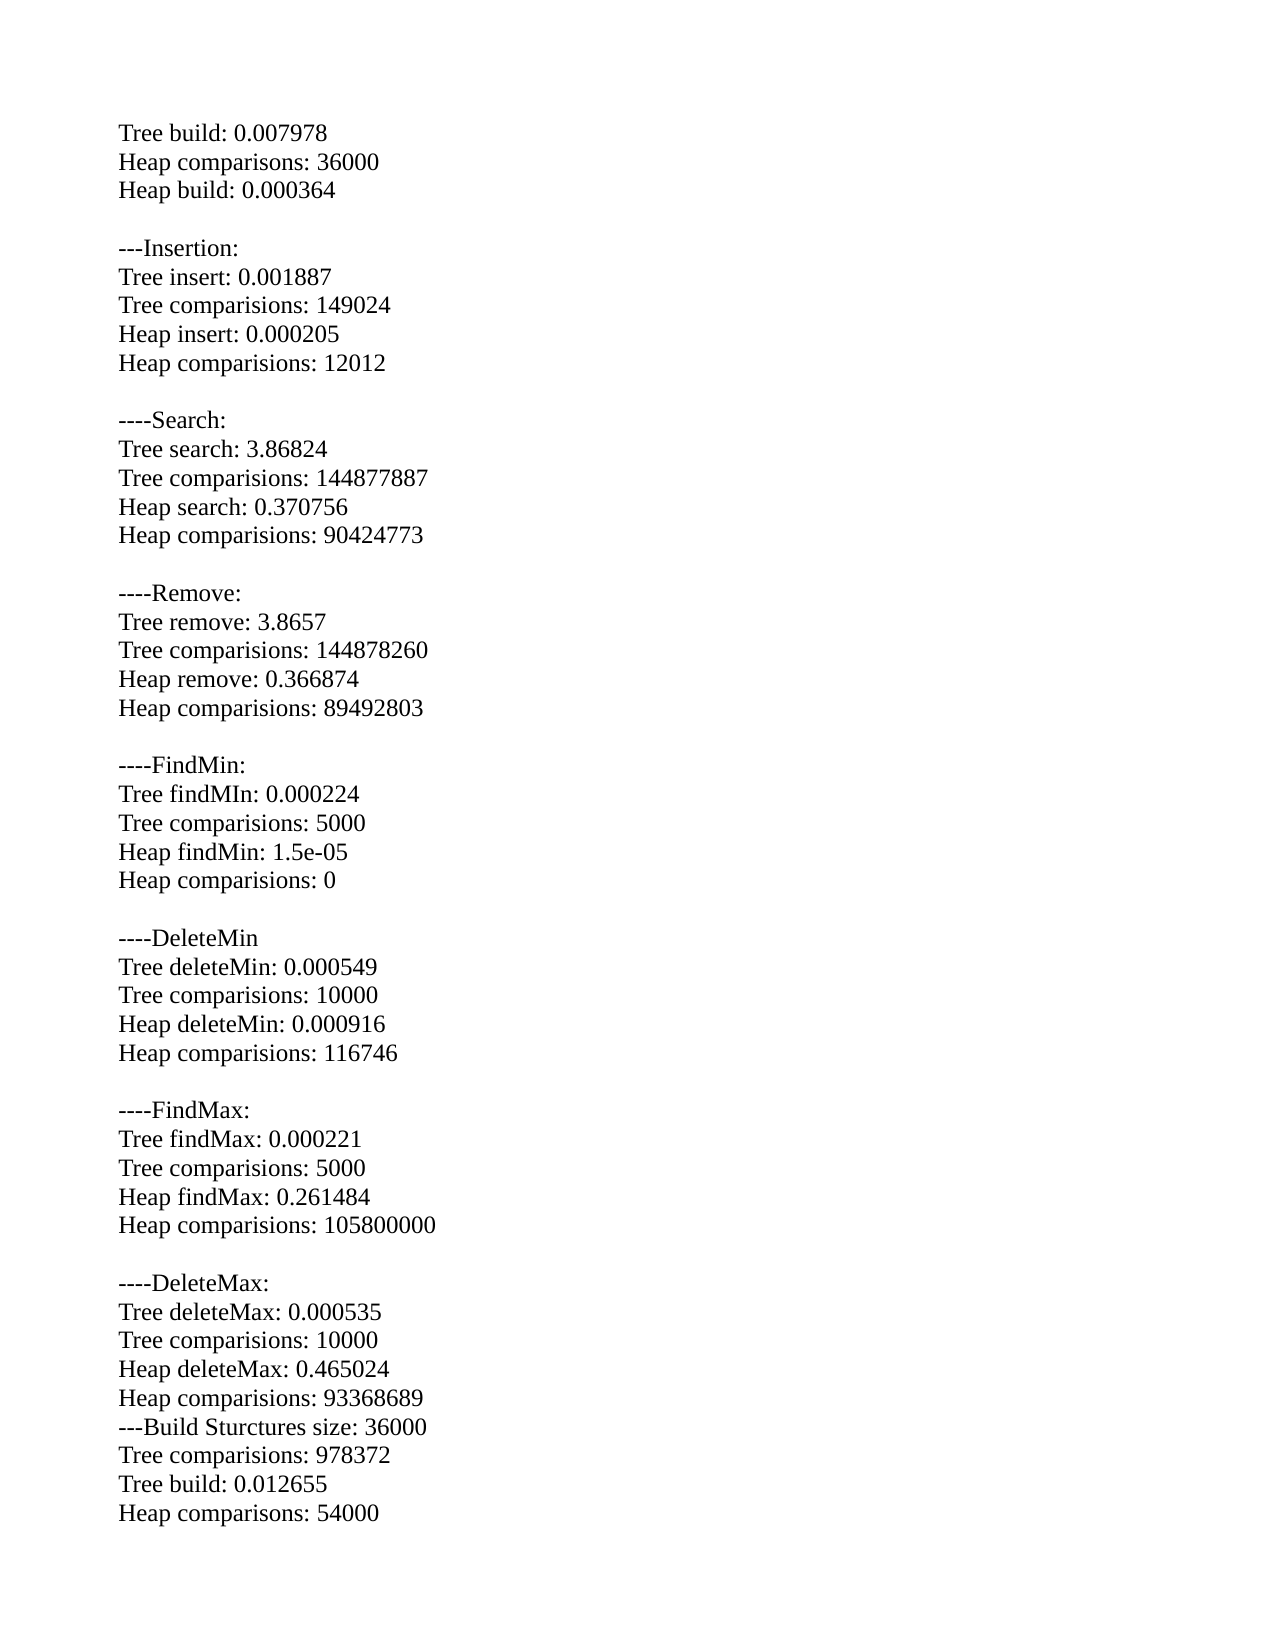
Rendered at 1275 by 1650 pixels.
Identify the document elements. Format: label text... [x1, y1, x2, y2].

text ---Build Sturctures size: 36000 [118, 1412, 1157, 1441]
text ----DeleteMin [118, 923, 1157, 952]
text Heap deleteMin: 0.000916 [118, 1009, 1157, 1038]
text Heap deleteMax: 0.465024 [118, 1354, 1157, 1383]
text Tree build: 0.007978 [118, 118, 1157, 147]
text Heap findMin: 1.5e-05 [118, 837, 1157, 866]
text Tree deleteMin: 0.000549 [118, 952, 1157, 981]
text Heap comparisions: 12012 [118, 348, 1157, 377]
text ----FindMax: [118, 1096, 1157, 1124]
text Tree findMIn: 0.000224 [118, 779, 1157, 808]
text Tree deleteMax: 0.000535 [118, 1297, 1157, 1326]
text ----DeleteMax: [118, 1268, 1157, 1297]
text Tree comparisions: 144877887 [118, 463, 1157, 492]
text Heap comparisons: 36000 [118, 147, 1157, 176]
text Heap comparisions: 90424773 [118, 521, 1157, 549]
text Tree comparisions: 149024 [118, 291, 1157, 319]
text Heap build: 0.000364 [118, 176, 1157, 204]
text Heap comparisions: 89492803 [118, 693, 1157, 722]
text Tree comparisions: 5000 [118, 808, 1157, 837]
text Tree insert: 0.001887 [118, 262, 1157, 291]
text Heap comparisions: 0 [118, 866, 1157, 894]
text Heap remove: 0.366874 [118, 664, 1157, 693]
text Tree remove: 3.8657 [118, 607, 1157, 636]
text Tree comparisions: 144878260 [118, 636, 1157, 664]
text ----Remove: [118, 578, 1157, 607]
text Tree comparisions: 10000 [118, 981, 1157, 1009]
text Heap comparisions: 116746 [118, 1038, 1157, 1067]
text Tree comparisions: 5000 [118, 1153, 1157, 1182]
text Tree findMax: 0.000221 [118, 1124, 1157, 1153]
text Tree build: 0.012655 [118, 1469, 1157, 1498]
text ---Insertion: [118, 233, 1157, 262]
text Heap search: 0.370756 [118, 492, 1157, 521]
text ----FindMin: [118, 751, 1157, 779]
text Heap comparisions: 93368689 [118, 1383, 1157, 1412]
text Tree search: 3.86824 [118, 434, 1157, 463]
text Tree comparisions: 978372 [118, 1441, 1157, 1469]
text Heap comparisons: 54000 [118, 1498, 1157, 1527]
text Heap findMax: 0.261484 [118, 1182, 1157, 1211]
text ----Search: [118, 406, 1157, 434]
text Tree comparisions: 10000 [118, 1326, 1157, 1354]
text Heap comparisions: 105800000 [118, 1211, 1157, 1239]
text Heap insert: 0.000205 [118, 319, 1157, 348]
